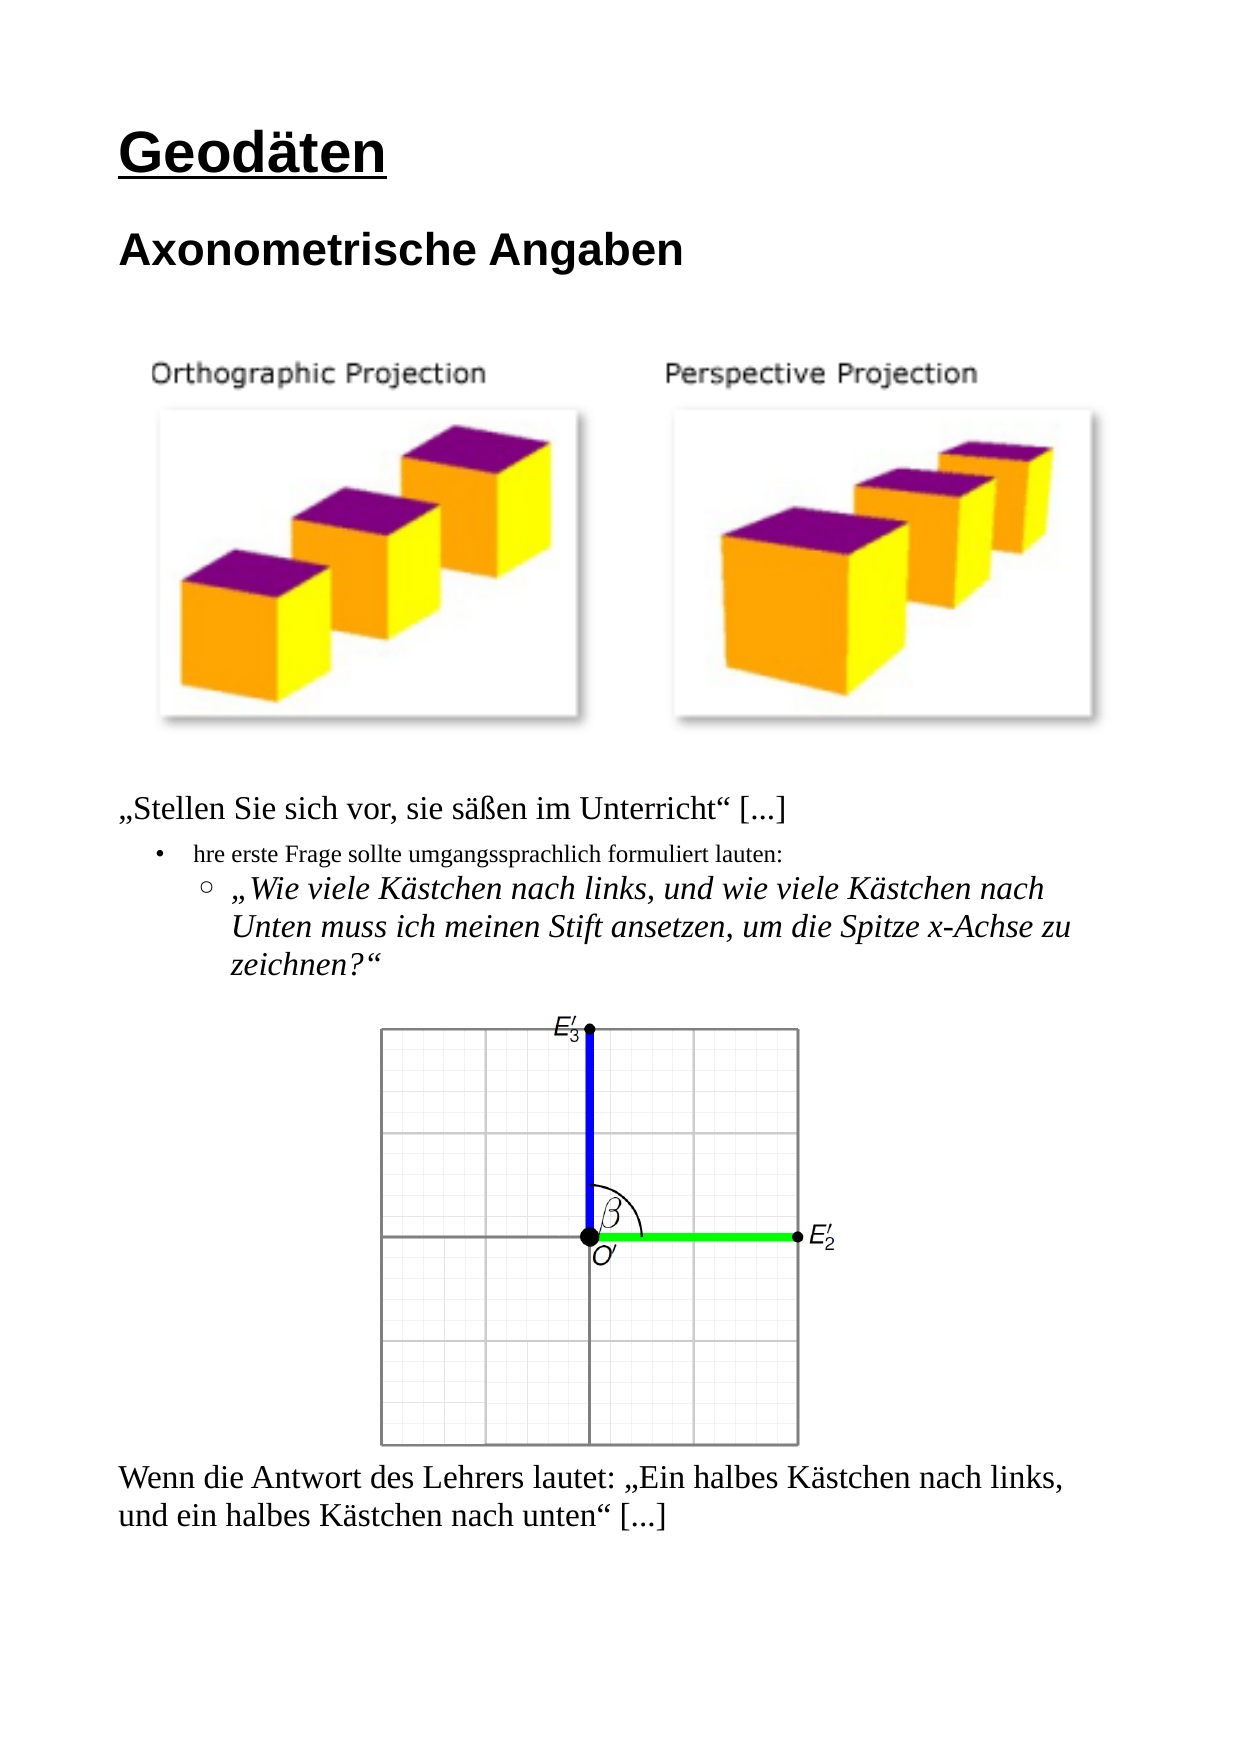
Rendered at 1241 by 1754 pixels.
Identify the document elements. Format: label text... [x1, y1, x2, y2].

text Wenn die Antwort des Lehrers lautet: „Ein halbes Kästchen nach links, und ein halbes Kästchen nach unten“ [...] [118, 996, 1122, 1534]
subtitle Axonometrische Angaben [118, 223, 1122, 275]
picture [365, 999, 840, 1457]
text „Stellen Sie sich vor, sie säßen im Unterricht“ [...] [118, 788, 1122, 827]
subtitle Geodäten [118, 118, 1122, 185]
list „Wie viele Kästchen nach links, und wie viele Kästchen nach Unten muss ich meinen Stift ansetzen, um die Spitze x-Achse zu zeichnen?“ [193, 868, 1122, 983]
picture [151, 359, 1113, 738]
list hre erste Frage sollte umgangssprachlich formuliert lauten: [156, 839, 1122, 868]
